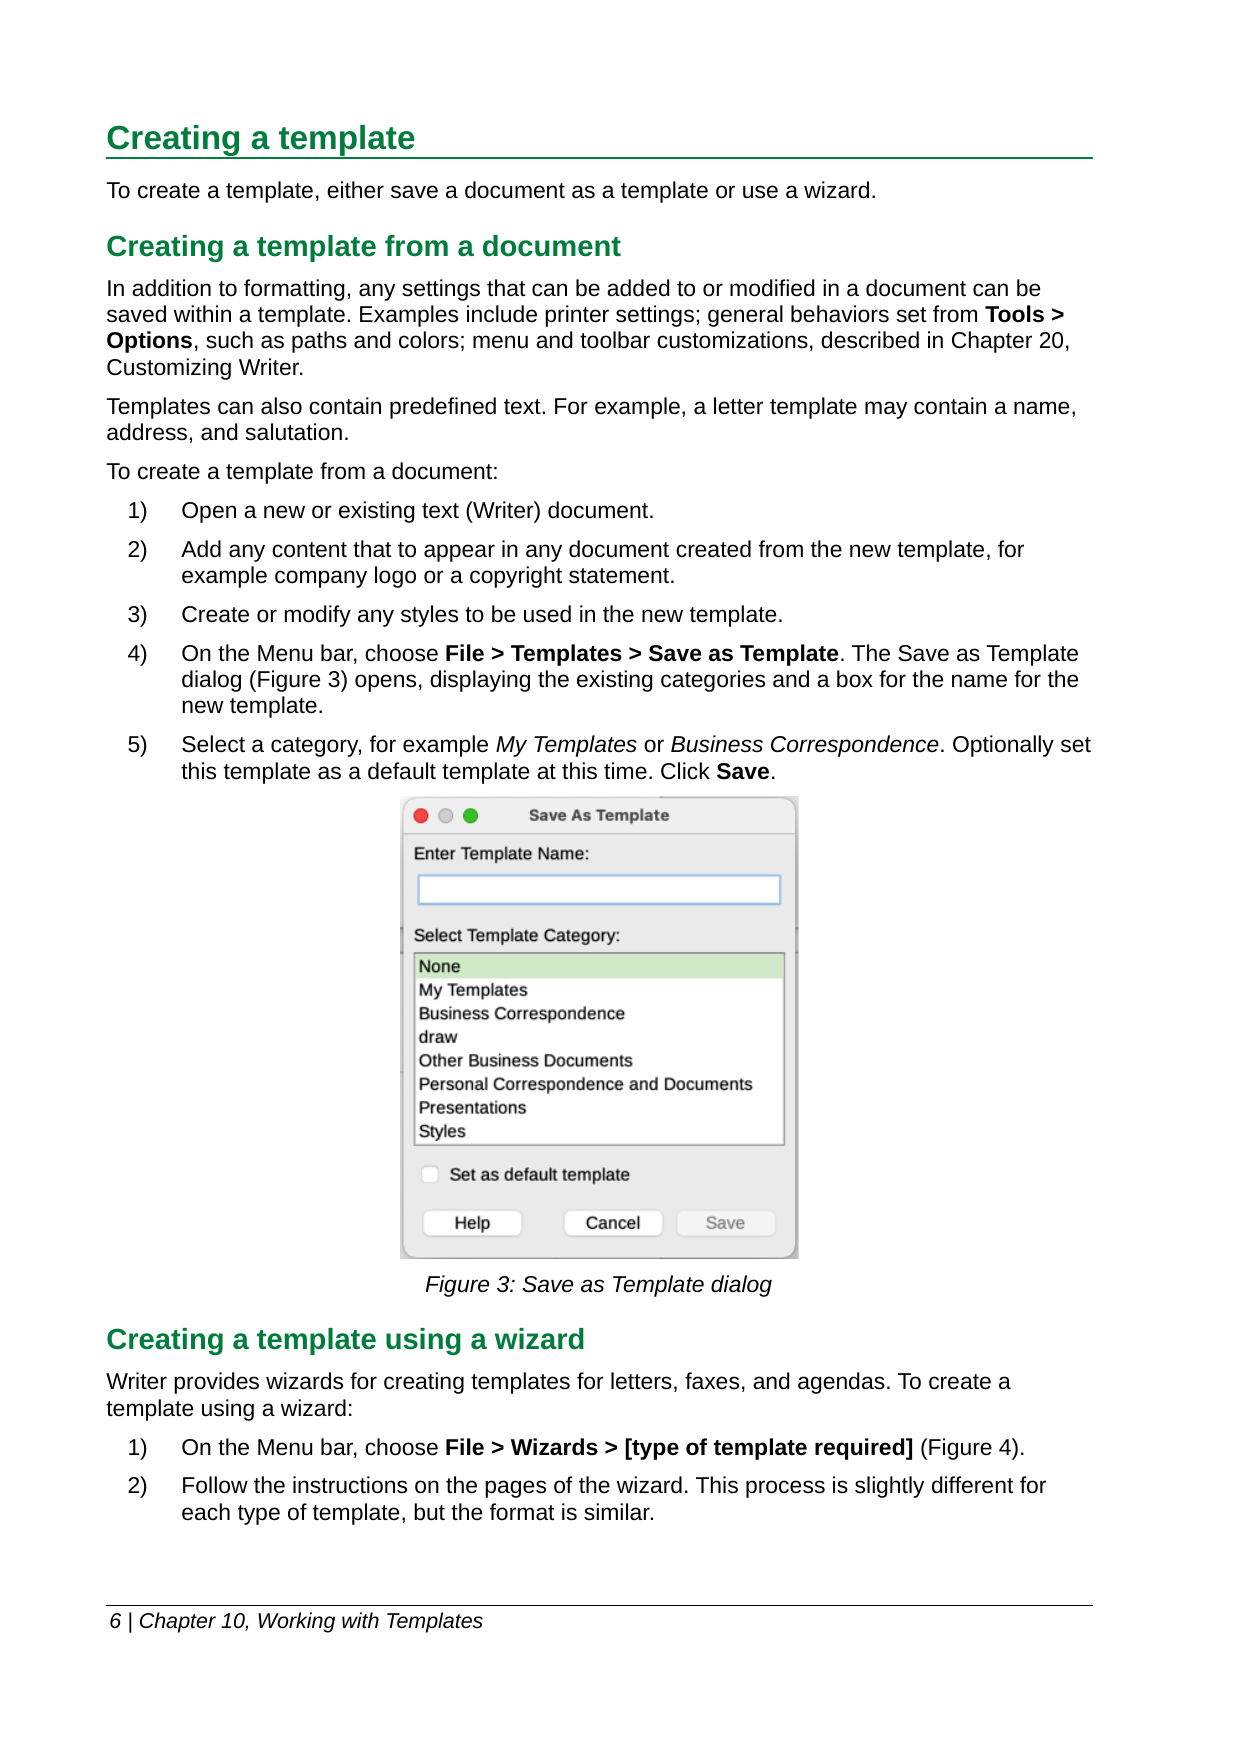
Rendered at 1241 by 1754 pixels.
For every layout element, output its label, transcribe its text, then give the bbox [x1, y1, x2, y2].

list Create or modify any styles to be used in the new template. [148, 601, 1093, 627]
subtitle Creating a template [106, 118, 1093, 157]
subtitle Creating a template from a document [106, 229, 1093, 262]
text Templates can also contain predefined text. For example, a letter template may contain a name, address, and salutation. [106, 393, 1093, 445]
list Add any content that to appear in any document created from the new template, for example company logo or a copyright statement. [148, 536, 1093, 588]
text To create a template from a document: [106, 458, 1093, 484]
subtitle Creating a template using a wizard [106, 1322, 1093, 1356]
list Select a category, for example My Templates or Business Correspondence. Optionally set this template as a default template at this time. Click Save. [148, 731, 1093, 784]
list On the Menu bar, choose File > Wizards > [type of template required] (Figure 4). [148, 1433, 1093, 1460]
text Figure 3: Save as Template dialog [400, 1271, 799, 1297]
list To create a template, either save a document as a template or use a wizard. [106, 177, 1093, 204]
list Follow the instructions on the pages of the wizard. This process is slightly different for each type of template, but the format is similar. [148, 1472, 1093, 1525]
list On the Menu bar, choose File > Templates > Save as Template. The Save as Template dialog (Figure 3) opens, displaying the existing categories and a box for the name for the new template. [148, 640, 1093, 719]
list Open a new or existing text (Writer) document. [148, 497, 1093, 523]
text In addition to formatting, any settings that can be added to or modified in a document can be saved within a template. Examples include printer settings; general behaviors set from Tools > Options, such as paths and colors; menu and toolbar customizations, described in Chapter 20, Customizing Writer. [106, 275, 1093, 380]
picture [400, 796, 799, 1259]
text Writer provides wizards for creating templates for letters, faxes, and agendas. To create a template using a wizard: [106, 1368, 1093, 1421]
